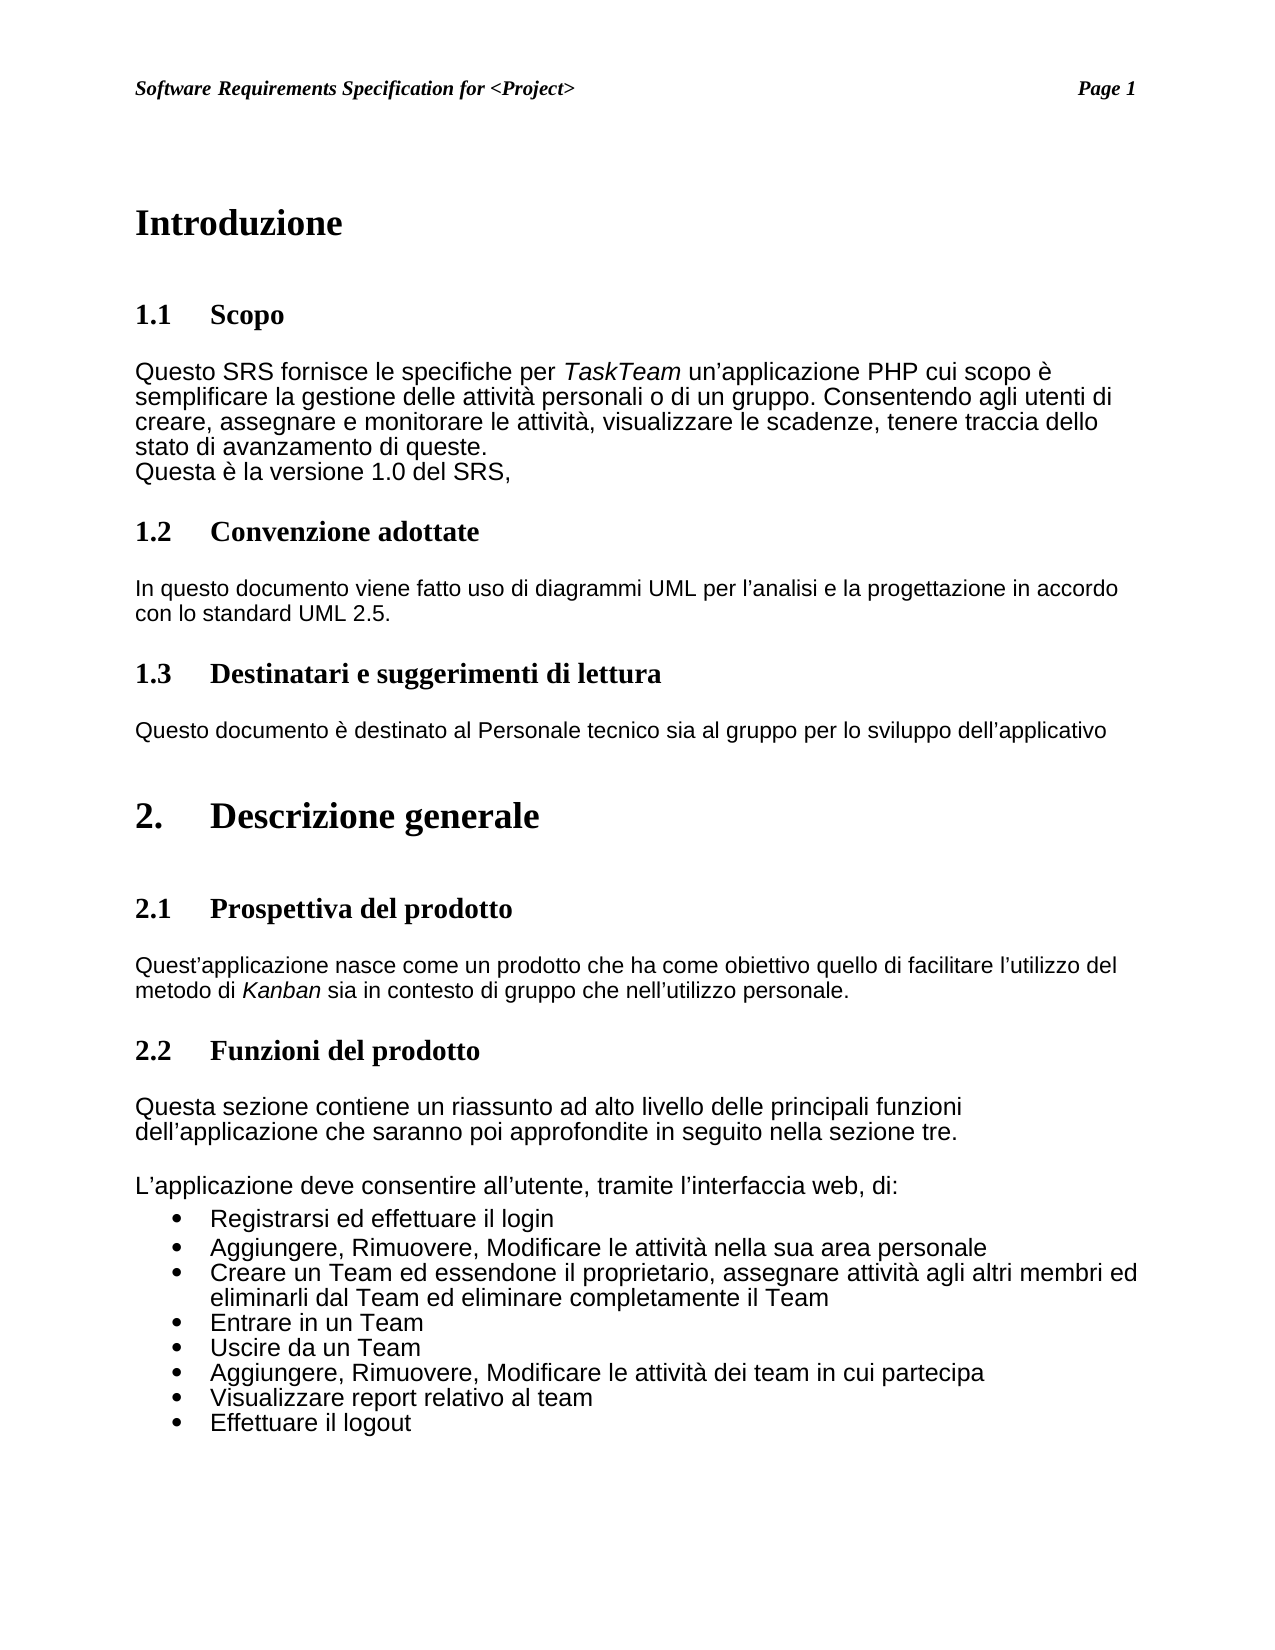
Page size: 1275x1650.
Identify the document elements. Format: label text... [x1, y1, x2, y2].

list Aggiungere, Rimuovere, Modificare le attività nella sua area personale [172, 1237, 1140, 1262]
text In questo documento viene fatto uso di diagrammi UML per l’analisi e la progettazione in accordo con lo standard UML 2.5. [135, 577, 1140, 627]
subtitle Scopo [135, 297, 1140, 331]
text Questo documento è destinato al Personale tecnico sia al gruppo per lo sviluppo dell’applicativo [135, 719, 1140, 744]
text Quest’applicazione nasce come un prodotto che ha come obiettivo quello di facilitare l’utilizzo del metodo di Kanban sia in contesto di gruppo che nell’utilizzo personale. [135, 954, 1140, 1004]
text Questo SRS fornisce le specifiche per TaskTeam un’applicazione PHP cui scopo è semplificare la gestione delle attività personali o di un gruppo. Consentendo agli utenti di creare, assegnare e monitorare le attività, visualizzare le scadenze, tenere traccia dello stato di avanzamento di queste. [135, 360, 1140, 460]
list Uscire da un Team [172, 1337, 1140, 1362]
list Visualizzare report relativo al team [172, 1387, 1140, 1412]
list Effettuare il logout [172, 1412, 1140, 1437]
subtitle Prospettiva del prodotto [135, 891, 1140, 924]
text L’applicazione deve consentire all’utente, tramite l’interfaccia web, di: [135, 1171, 1140, 1199]
subtitle Destinatari e suggerimenti di lettura [135, 656, 1140, 689]
text Questa è la versione 1.0 del SRS, [135, 460, 1140, 485]
subtitle Introduzione [135, 200, 1140, 243]
text Questa sezione contiene un riassunto ad alto livello delle principali funzioni dell’applicazione che saranno poi approfondite in seguito nella sezione tre. [135, 1096, 1140, 1146]
list Entrare in un Team [172, 1312, 1140, 1337]
subtitle Descrizione generale [135, 794, 1140, 837]
list Registrarsi ed effettuare il login [172, 1204, 1140, 1232]
list Aggiungere, Rimuovere, Modificare le attività dei team in cui partecipa [172, 1362, 1140, 1387]
subtitle Funzioni del prodotto [135, 1033, 1140, 1066]
subtitle Convenzione adottate [135, 514, 1140, 548]
list Creare un Team ed essendone il proprietario, assegnare attività agli altri membri ed eliminarli dal Team ed eliminare completamente il Team [172, 1262, 1140, 1312]
